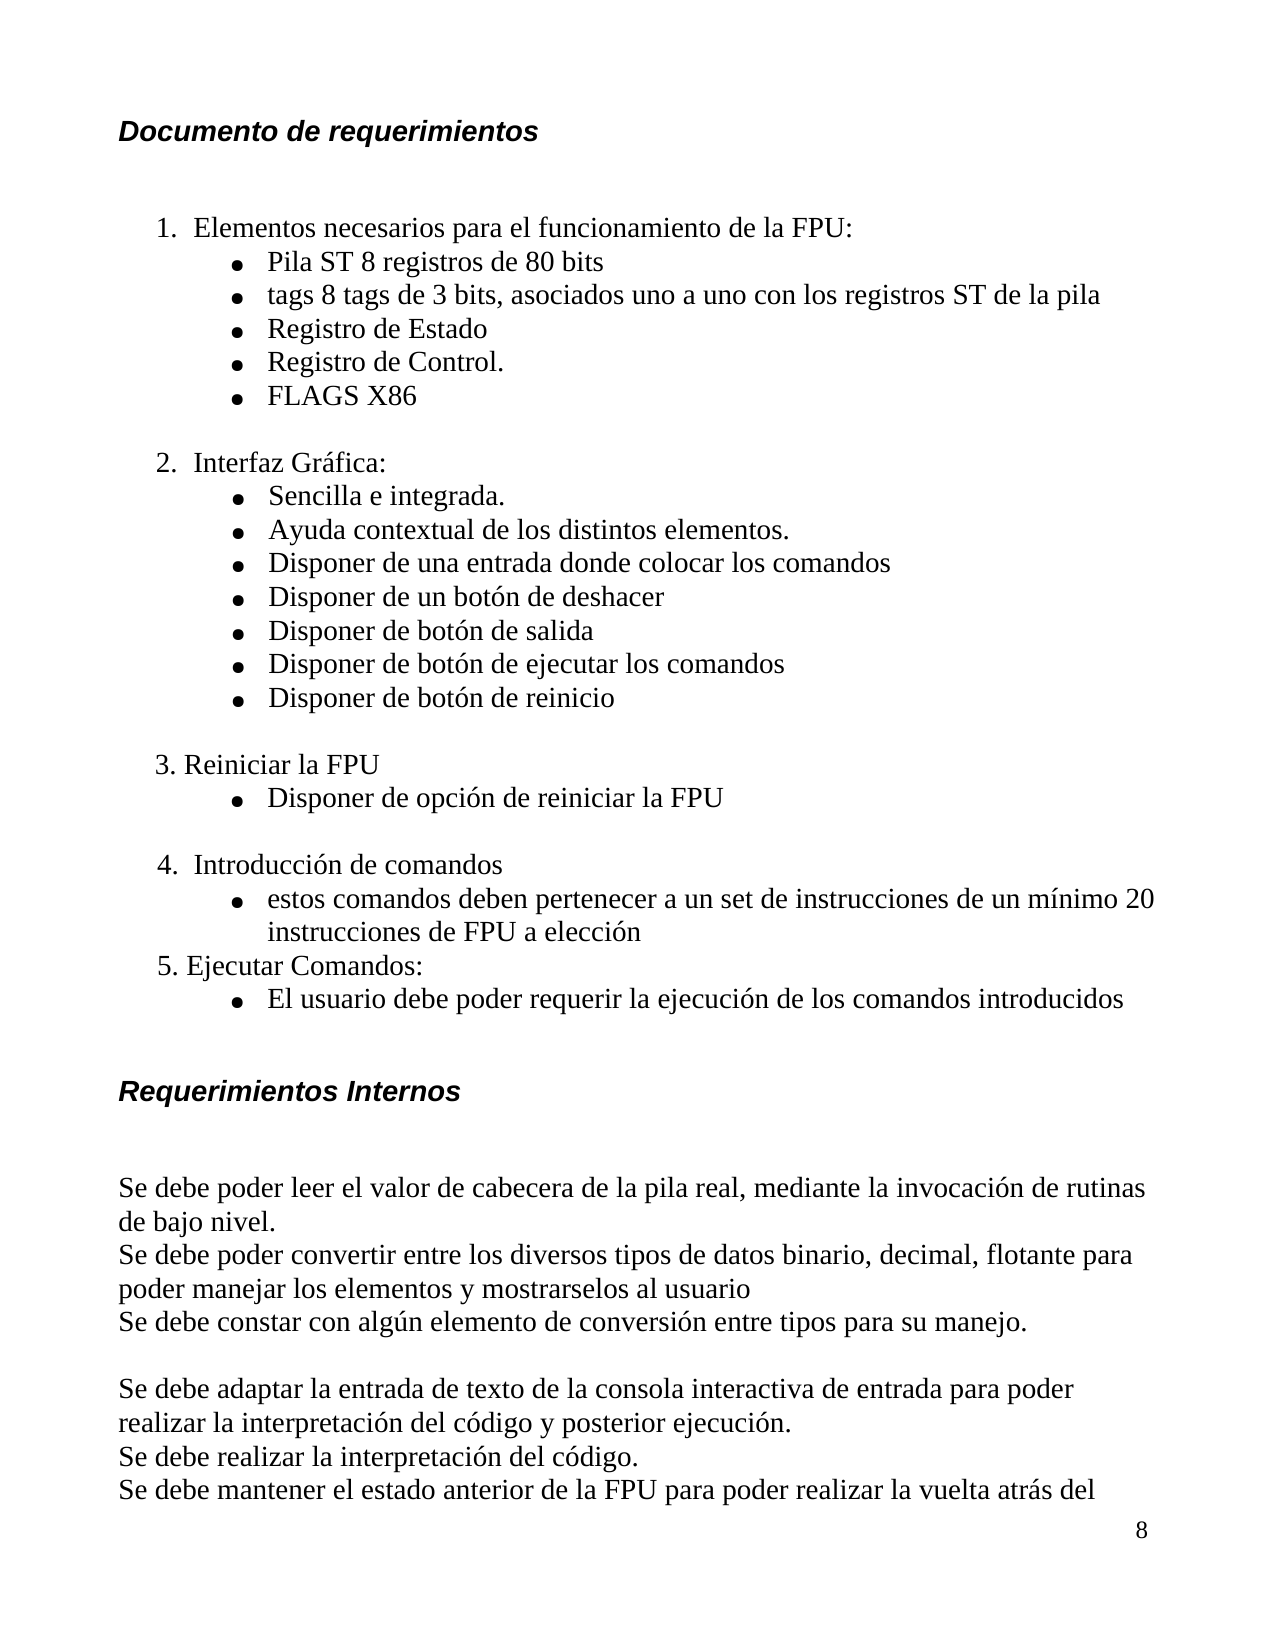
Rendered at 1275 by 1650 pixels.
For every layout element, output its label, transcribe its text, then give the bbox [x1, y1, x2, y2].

subtitle Requerimientos Internos [118, 1074, 1148, 1107]
text Se debe constar con algún elemento de conversión entre tipos para su manejo. [118, 1304, 1157, 1338]
list Registro de Estado [229, 311, 1157, 344]
list tags 8 tags de 3 bits, asociados uno a uno con los registros ST de la pila [229, 277, 1157, 311]
list Interfaz Gráfica: [156, 445, 1157, 478]
text Se debe mantener el estado anterior de la FPU para poder realizar la vuelta atrás del [118, 1472, 1157, 1506]
list Ayuda contextual de los distintos elementos. [231, 512, 1157, 546]
text 3. Reiniciar la FPU [154, 747, 1157, 780]
list 5. Ejecutar Comandos: [119, 948, 1157, 982]
list 4. Introducción de comandos [119, 847, 1157, 881]
list estos comandos deben pertenecer a un set de instrucciones de un mínimo 20 instrucciones de FPU a elección [229, 881, 1157, 948]
list Disponer de opción de reiniciar la FPU [229, 780, 1157, 814]
text Se debe poder convertir entre los diversos tipos de datos binario, decimal, flotante para poder manejar los elementos y mostrarselos al usuario [118, 1237, 1157, 1304]
list Elementos necesarios para el funcionamiento de la FPU: [156, 210, 1157, 244]
text Se debe adaptar la entrada de texto de la consola interactiva de entrada para poder realizar la interpretación del código y posterior ejecución. [118, 1372, 1157, 1439]
list Sencilla e integrada. [231, 478, 1157, 512]
list Disponer de un botón de deshacer [231, 579, 1157, 613]
list Disponer de botón de ejecutar los comandos [231, 646, 1157, 680]
list Disponer de botón de salida [231, 613, 1157, 646]
list FLAGS X86 [229, 378, 1157, 411]
subtitle Documento de requerimientos [118, 114, 1148, 147]
list Pila ST 8 registros de 80 bits [229, 244, 1157, 277]
list Disponer de una entrada donde colocar los comandos [231, 546, 1157, 579]
list Disponer de botón de reinicio [231, 680, 1157, 713]
list Registro de Control. [229, 344, 1157, 378]
list El usuario debe poder requerir la ejecución de los comandos introducidos [229, 982, 1157, 1015]
text Se debe poder leer el valor de cabecera de la pila real, mediante la invocación de rutinas de bajo nivel. [118, 1170, 1157, 1237]
text Se debe realizar la interpretación del código. [118, 1439, 1157, 1472]
